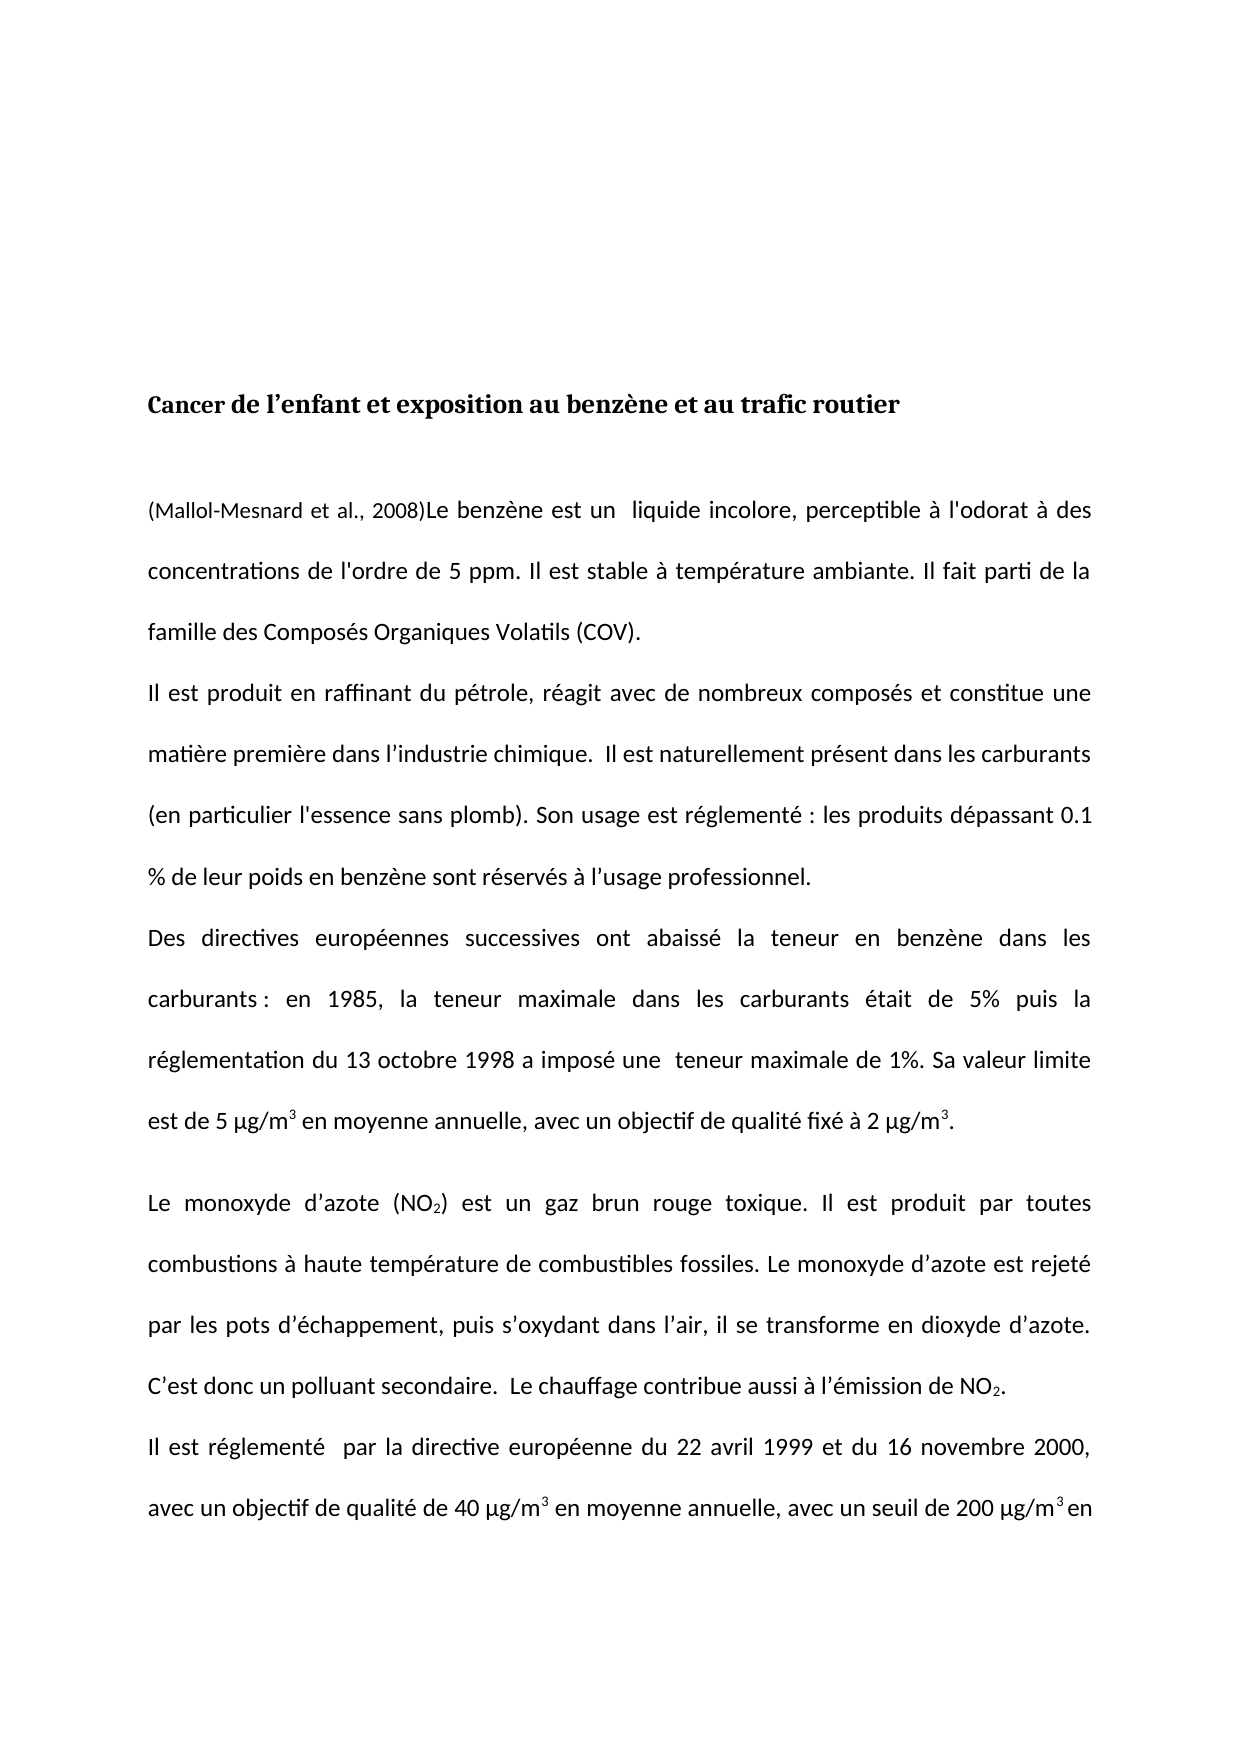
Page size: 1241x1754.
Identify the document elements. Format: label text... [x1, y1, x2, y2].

subtitle Cancer de l’enfant et exposition au benzène et au trafic routier [148, 389, 1093, 421]
text (Mallol-Mesnard et al., 2008)Le benzène est un liquide incolore, perceptible à l'odorat à des concentrations de l'ordre de 5 ppm. Il est stable à température ambiante. Il fait parti de la famille des Composés Organiques Volatils (COV). Il est produit en raffinant du pétrole, réagit avec de nombreux composés et constitue une matière première dans l’industrie chimique. Il est naturellement présent dans les carburants (en particulier l'essence sans plomb). Son usage est réglementé : les produits dépassant 0.1 % de leur poids en benzène sont réservés à l’usage professionnel. Des directives européennes successives ont abaissé la teneur en benzène dans les carburants : en 1985, la teneur maximale dans les carburants était de 5% puis la réglementation du 13 octobre 1998 a imposé une teneur maximale de 1%. Sa valeur limite est de 5 μg/m3 en moyenne annuelle, avec un objectif de qualité fixé à 2 μg/m3. [148, 494, 1093, 1135]
text Le monoxyde d’azote (NO2) est un gaz brun rouge toxique. Il est produit par toutes combustions à haute température de combustibles fossiles. Le monoxyde d’azote est rejeté par les pots d’échappement, puis s’oxydant dans l’air, il se transforme en dioxyde d’azote. C’est donc un polluant secondaire. Le chauffage contribue aussi à l’émission de NO2. Il est réglementé par la directive européenne du 22 avril 1999 et du 16 novembre 2000, avec un objectif de qualité de 40 μg/m3 en moyenne annuelle, avec un seuil de 200 μg/m3 en [148, 1187, 1093, 1522]
